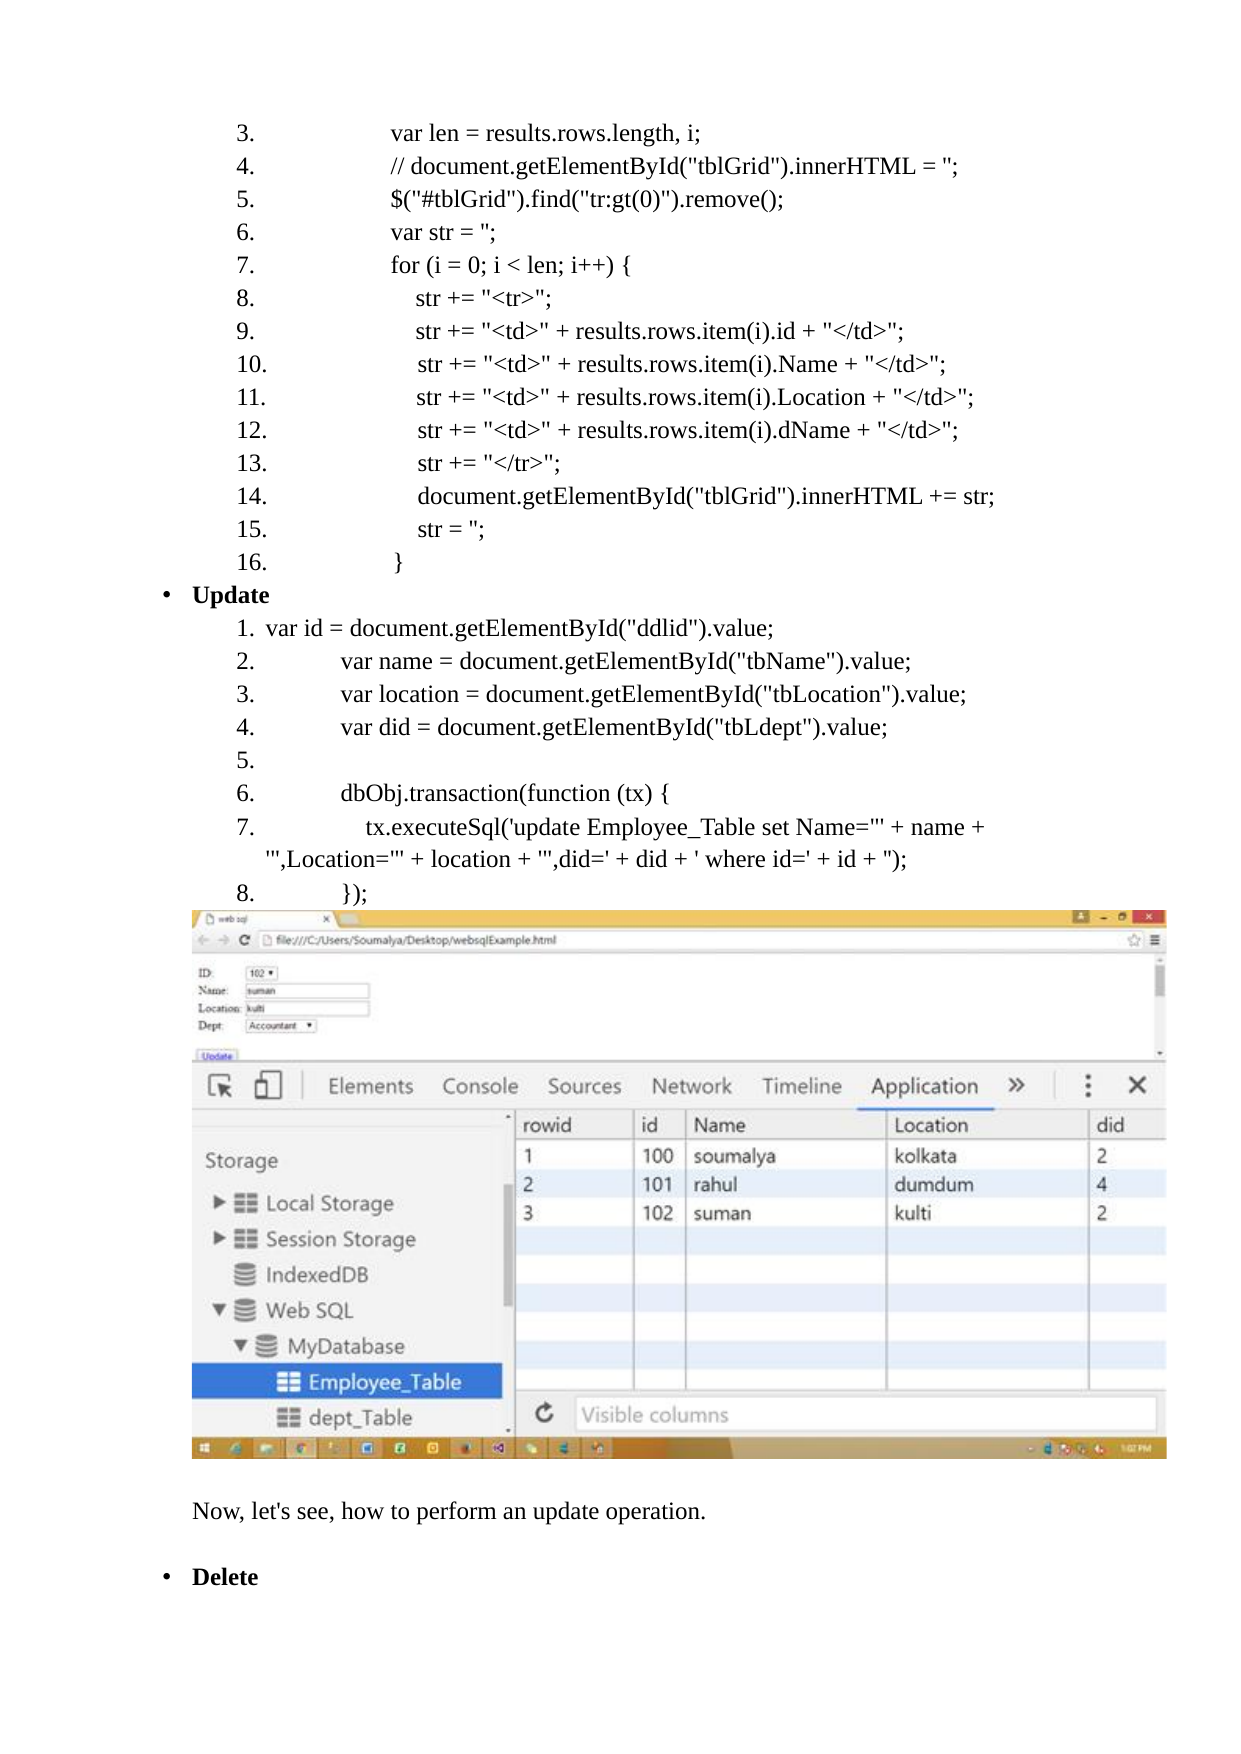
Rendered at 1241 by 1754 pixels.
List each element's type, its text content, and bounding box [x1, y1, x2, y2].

list for (i = 0; i < len; i++) { [236, 250, 1122, 279]
list $("#tblGrid").find("tr:gt(0)").remove(); [236, 184, 1122, 213]
list }); [236, 878, 1122, 906]
list } [236, 547, 1122, 576]
list str += "<tr>"; [236, 283, 1122, 312]
list str += "<td>" + results.rows.item(i).Location + "</td>"; [236, 382, 1122, 411]
list tx.executeSql('update Employee_Table set Name="' + name + '",Location="' + location + '",did=' + did + ' where id=' + id + ''); [236, 812, 1122, 873]
list // document.getElementById("tblGrid").innerHTML = ''; [236, 151, 1122, 180]
list str += "<td>" + results.rows.item(i).id + "</td>"; [236, 316, 1122, 345]
list str += "<td>" + results.rows.item(i).dName + "</td>"; [236, 415, 1122, 444]
list str += "</tr>"; [236, 448, 1122, 477]
list var name = document.getElementById("tbName").value; [236, 646, 1122, 675]
list var len = results.rows.length, i; [236, 118, 1122, 147]
list dbObj.transaction(function (tx) { [236, 778, 1122, 807]
list Update [162, 580, 1122, 609]
list var location = document.getElementById("tbLocation").value; [236, 679, 1122, 708]
list str = ''; [236, 514, 1122, 543]
list Now, let's see, how to perform an update operation. [162, 1496, 1122, 1525]
list var str = ''; [236, 217, 1122, 246]
list str += "<td>" + results.rows.item(i).Name + "</td>"; [236, 349, 1122, 378]
list Delete [162, 1562, 1122, 1591]
list var did = document.getElementById("tbLdept").value; [236, 712, 1122, 741]
list document.getElementById("tblGrid").innerHTML += str; [236, 481, 1122, 510]
picture [191, 910, 1167, 1459]
list var id = document.getElementById("ddlid").value; [236, 613, 1122, 642]
